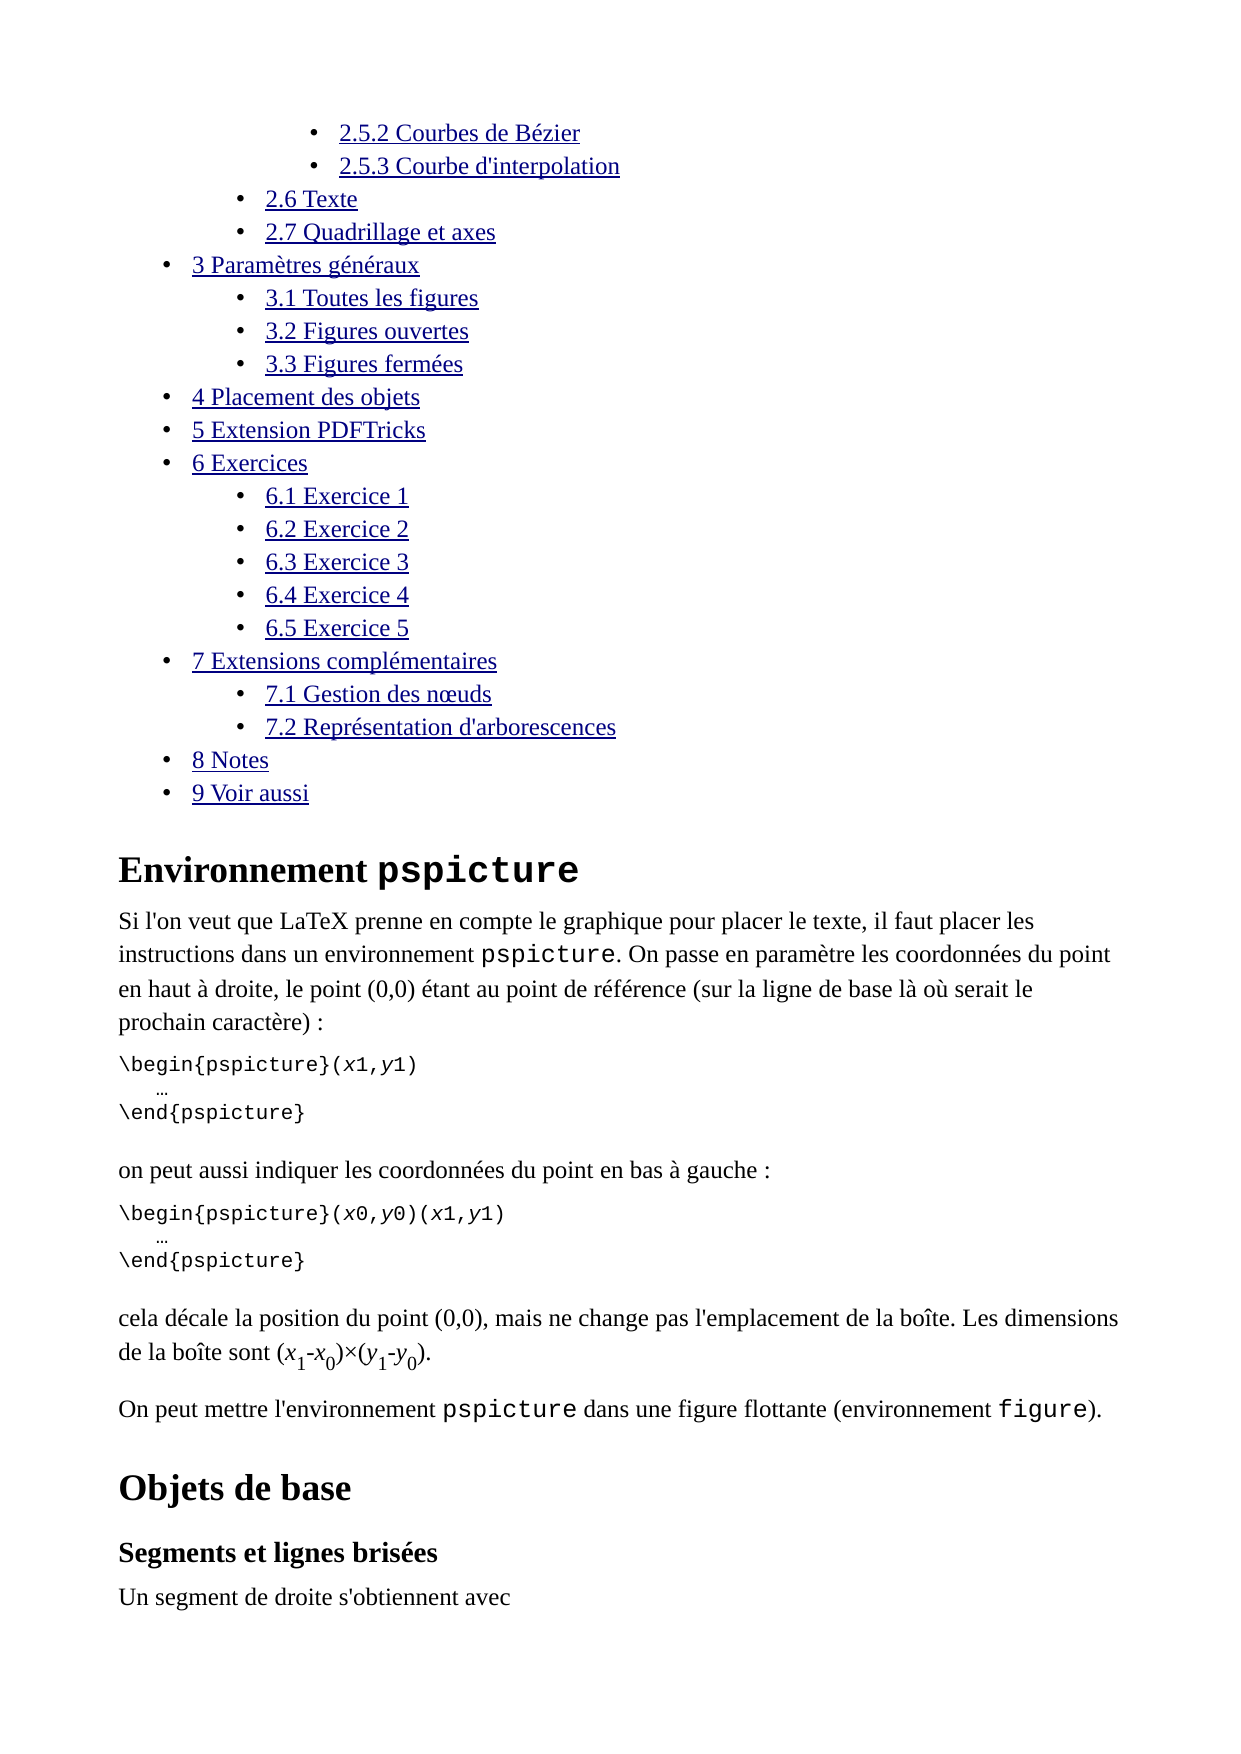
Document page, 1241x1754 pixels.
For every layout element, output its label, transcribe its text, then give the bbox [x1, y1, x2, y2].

text On peut mettre l'environnement pspicture dans une figure flottante (environnement figure). [118, 1394, 1122, 1425]
list 6 Exercices [162, 448, 1122, 477]
text … [118, 1226, 1122, 1250]
subtitle Environnement pspicture [118, 847, 1122, 893]
list 9 Voir aussi [162, 778, 1122, 807]
list 3.3 Figures fermées [236, 349, 1122, 378]
subtitle Segments et lignes brisées [118, 1536, 1122, 1569]
list 3.1 Toutes les figures [236, 283, 1122, 312]
list 8 Notes [162, 746, 1122, 774]
subtitle Objets de base [118, 1465, 1122, 1508]
list 7 Extensions complémentaires [162, 646, 1122, 675]
text \begin{pspicture}(x1,y1) [118, 1054, 1122, 1078]
list 2.7 Quadrillage et axes [236, 217, 1122, 246]
list 6.2 Exercice 2 [236, 514, 1122, 543]
list 6.5 Exercice 5 [236, 613, 1122, 642]
text on peut aussi indiquer les coordonnées du point en bas à gauche : [118, 1155, 1122, 1184]
text \begin{pspicture}(x0,y0)(x1,y1) [118, 1202, 1122, 1226]
text Si l'on veut que LaTeX prenne en compte le graphique pour placer le texte, il faut placer les instructions dans un environnement pspicture. On passe en paramètre les coordonnées du point en haut à droite, le point (0,0) étant au point de référence (sur la ligne de base là où serait le prochain caractère) : [118, 906, 1122, 1036]
list 7.1 Gestion des nœuds [236, 679, 1122, 708]
list 2.5.3 Courbe d'interpolation [309, 151, 1122, 180]
list 7.2 Représentation d'arborescences [236, 712, 1122, 741]
list 3.2 Figures ouvertes [236, 316, 1122, 345]
text \end{pspicture} [118, 1102, 1122, 1125]
text cela décale la position du point (0,0), mais ne change pas l'emplacement de la boîte. Les dimensions de la boîte sont (x1-x0)×(y1-y0). [118, 1303, 1122, 1374]
list 4 Placement des objets [162, 382, 1122, 411]
text Un segment de droite s'obtiennent avec [118, 1582, 1122, 1610]
list 6.1 Exercice 1 [236, 481, 1122, 510]
text … [118, 1078, 1122, 1102]
list 6.3 Exercice 3 [236, 547, 1122, 576]
list 2.5.2 Courbes de Bézier [309, 118, 1122, 147]
list 5 Extension PDFTricks [162, 415, 1122, 444]
list 2.6 Texte [236, 184, 1122, 213]
list 3 Paramètres généraux [162, 250, 1122, 279]
text \end{pspicture} [118, 1250, 1122, 1273]
list 6.4 Exercice 4 [236, 580, 1122, 609]
